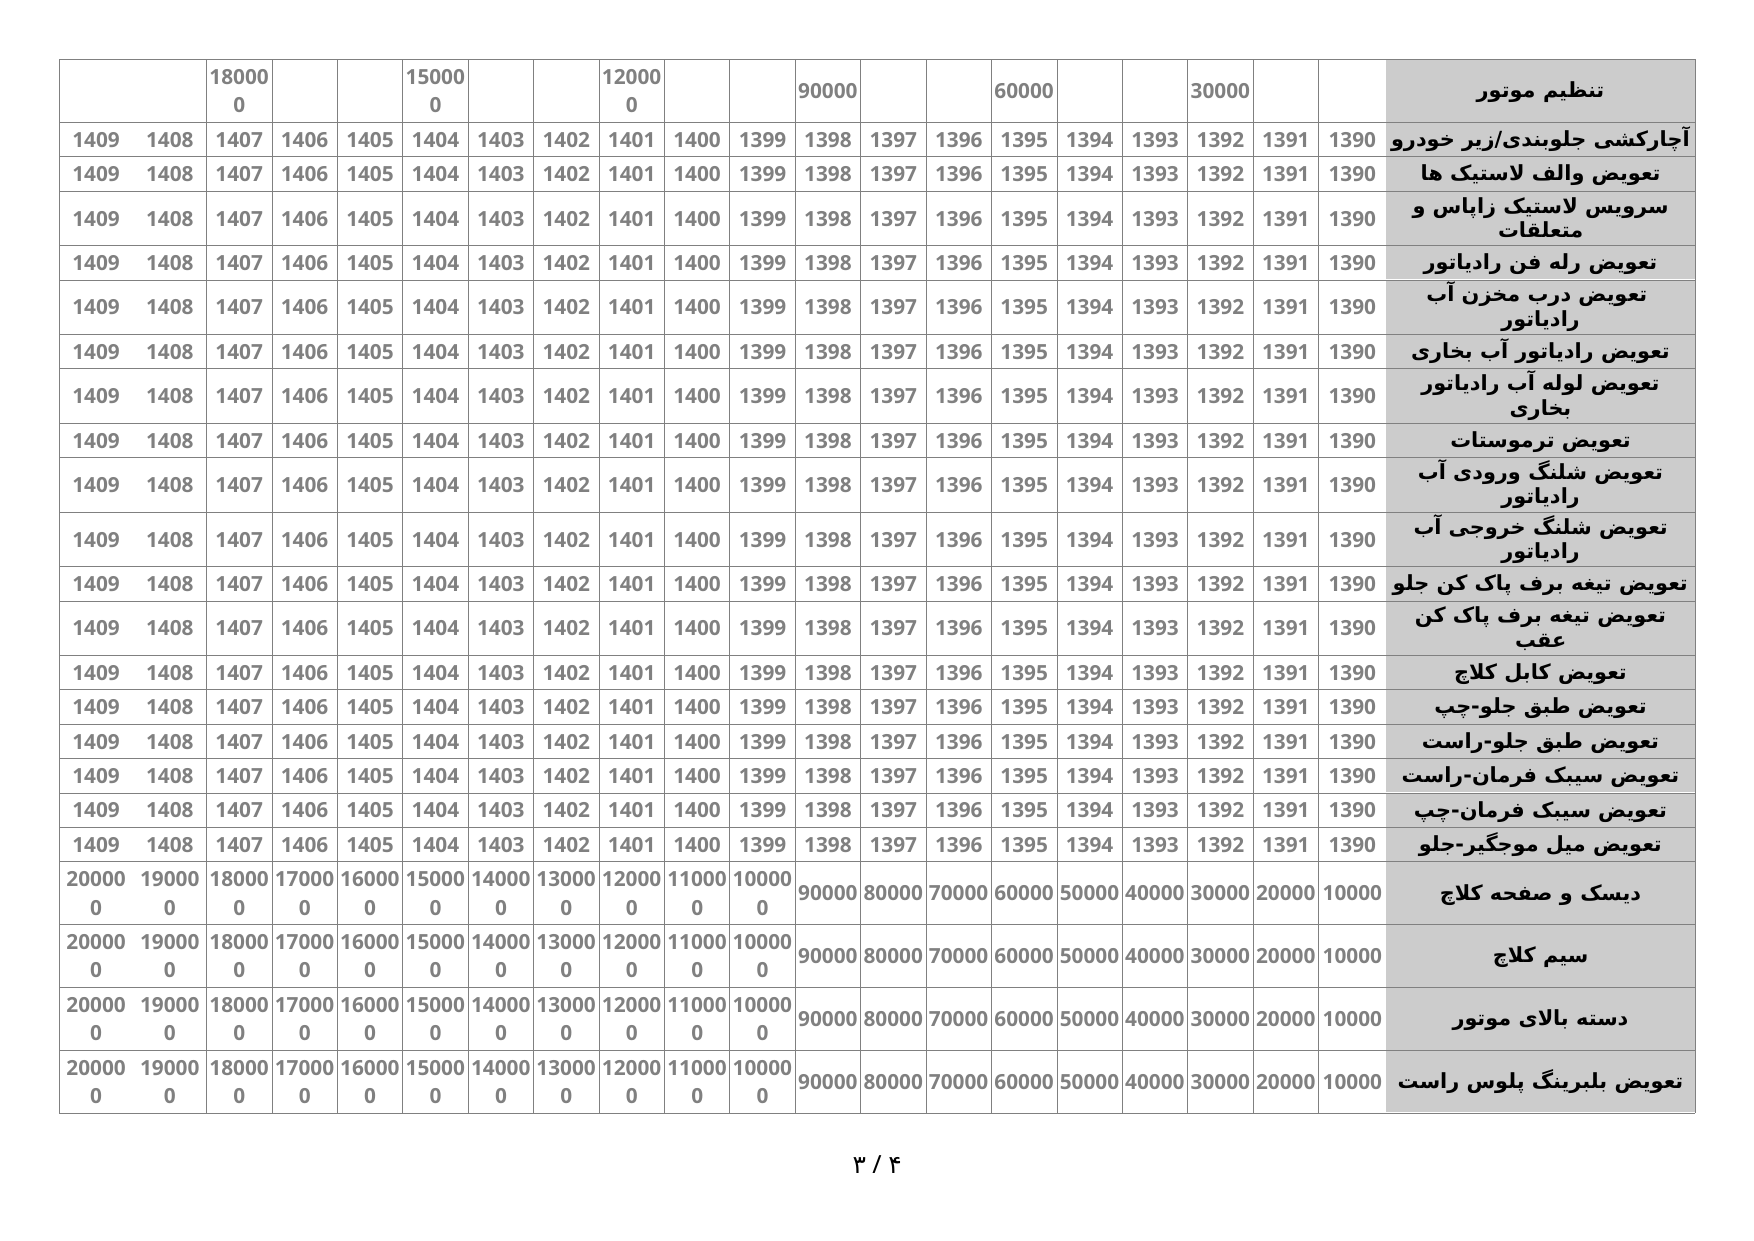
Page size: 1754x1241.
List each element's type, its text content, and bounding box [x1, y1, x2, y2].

table_cell 160000 [338, 925, 402, 987]
table_cell 1407 [207, 656, 272, 689]
table_cell 1392 [1188, 246, 1253, 279]
table_cell 1399 [730, 192, 795, 245]
table_cell 120000 [600, 1051, 664, 1112]
table_cell 10000 [1319, 988, 1386, 1050]
table_cell 1401 [600, 281, 664, 334]
table_cell 1401 [600, 458, 664, 512]
table_cell 90000 [796, 988, 860, 1050]
table_cell 1391 [1254, 335, 1318, 368]
table_cell [60, 60, 133, 122]
table_cell 1392 [1188, 123, 1253, 156]
table_cell 1402 [534, 513, 599, 566]
table_cell 100000 [730, 862, 795, 924]
table_cell 110000 [665, 862, 729, 924]
table_cell 1391 [1254, 458, 1318, 512]
table_cell 1401 [600, 828, 664, 861]
table_cell دسته بالای موتور [1386, 988, 1695, 1050]
table_cell 1396 [927, 602, 991, 655]
table_cell 1393 [1123, 123, 1187, 156]
table_cell 1400 [665, 157, 729, 191]
table_cell 1400 [665, 828, 729, 861]
table_cell سرویس لاستیک زاپاس و متعلقات [1386, 192, 1695, 245]
table_cell 200000 [60, 988, 133, 1050]
table_cell 1395 [992, 725, 1057, 758]
table_cell 1405 [338, 656, 402, 689]
table_cell 1402 [534, 335, 599, 368]
table_cell 1397 [861, 281, 926, 334]
table_cell 60000 [992, 925, 1057, 987]
table_cell 1391 [1254, 690, 1318, 724]
table_cell 180000 [207, 1051, 272, 1112]
table_cell 1405 [338, 424, 402, 457]
table_cell 10000 [1319, 862, 1386, 924]
table_cell 1393 [1123, 281, 1187, 334]
table_cell 1408 [133, 725, 206, 758]
table_cell 1398 [796, 690, 860, 724]
table_cell 170000 [273, 1051, 337, 1112]
table_cell 1405 [338, 690, 402, 724]
table_cell 1396 [927, 513, 991, 566]
table_cell 1392 [1188, 192, 1253, 245]
table_cell 1407 [207, 335, 272, 368]
table_cell 70000 [927, 988, 991, 1050]
table_cell 1404 [403, 828, 468, 861]
table_cell 1396 [927, 794, 991, 827]
table_cell 1408 [133, 369, 206, 423]
table_cell 1394 [1058, 828, 1122, 861]
table_cell 110000 [665, 1051, 729, 1112]
table_cell 1392 [1188, 725, 1253, 758]
table_cell 1400 [665, 281, 729, 334]
table_cell 1390 [1319, 123, 1386, 156]
table_cell 1390 [1319, 759, 1386, 792]
table_cell 50000 [1058, 925, 1122, 987]
table_cell 1392 [1188, 281, 1253, 334]
table_cell 1406 [273, 794, 337, 827]
table_cell 1390 [1319, 458, 1386, 512]
table_cell 1391 [1254, 794, 1318, 827]
table_cell 1406 [273, 602, 337, 655]
table_cell 1400 [665, 369, 729, 423]
table_cell 1398 [796, 157, 860, 191]
table_cell 1396 [927, 759, 991, 792]
table_cell 1395 [992, 513, 1057, 566]
table_cell 150000 [403, 60, 468, 122]
table_cell 190000 [133, 862, 206, 924]
table_cell 1396 [927, 281, 991, 334]
table_cell 1394 [1058, 246, 1122, 279]
table_cell 1400 [665, 567, 729, 601]
table_cell 1408 [133, 513, 206, 566]
table_cell 1409 [60, 281, 133, 334]
table_cell 1390 [1319, 725, 1386, 758]
table_cell 170000 [273, 988, 337, 1050]
table_cell 20000 [1254, 925, 1318, 987]
table_cell [338, 60, 402, 122]
table_cell 1405 [338, 192, 402, 245]
table_cell 1393 [1123, 246, 1187, 279]
table_cell 1390 [1319, 369, 1386, 423]
table_cell 10000 [1319, 925, 1386, 987]
table_cell 20000 [1254, 1051, 1318, 1112]
table_cell 1409 [60, 690, 133, 724]
table_cell 1400 [665, 192, 729, 245]
table_cell 110000 [665, 925, 729, 987]
table_cell 1392 [1188, 656, 1253, 689]
table_cell 1395 [992, 690, 1057, 724]
table_cell 1409 [60, 567, 133, 601]
table_cell 1390 [1319, 513, 1386, 566]
table_cell تعویض والف لاستیک ها [1386, 157, 1695, 191]
table_cell 1406 [273, 690, 337, 724]
table_cell 1394 [1058, 281, 1122, 334]
table_cell 1394 [1058, 602, 1122, 655]
table_cell 1395 [992, 157, 1057, 191]
table_cell سیم کلاچ [1386, 925, 1695, 987]
table_cell 1399 [730, 458, 795, 512]
table_cell 1409 [60, 828, 133, 861]
table_cell 1408 [133, 192, 206, 245]
table_cell 1397 [861, 567, 926, 601]
table_cell 1405 [338, 458, 402, 512]
table_cell 1394 [1058, 424, 1122, 457]
table_cell 1402 [534, 458, 599, 512]
table_cell 180000 [207, 988, 272, 1050]
table_cell 1394 [1058, 157, 1122, 191]
table_cell 1408 [133, 246, 206, 279]
table_cell 1403 [469, 192, 533, 245]
table_cell 1397 [861, 424, 926, 457]
table_cell تعویض سیبک فرمان-راست [1386, 759, 1695, 792]
table_cell 1397 [861, 458, 926, 512]
table_cell 1404 [403, 246, 468, 279]
table_cell 1405 [338, 335, 402, 368]
table_cell 1393 [1123, 458, 1187, 512]
table_cell 100000 [730, 988, 795, 1050]
table_cell 1408 [133, 567, 206, 601]
table_cell 1408 [133, 656, 206, 689]
table_cell 20000 [1254, 988, 1318, 1050]
table_cell 1396 [927, 246, 991, 279]
table_cell 1396 [927, 123, 991, 156]
table_cell 1399 [730, 123, 795, 156]
table_cell 1400 [665, 335, 729, 368]
table_cell 1392 [1188, 828, 1253, 861]
table_cell 1402 [534, 157, 599, 191]
table_cell 1397 [861, 369, 926, 423]
table_cell 1402 [534, 602, 599, 655]
table_cell 1398 [796, 602, 860, 655]
table_cell 1407 [207, 424, 272, 457]
table_cell 1408 [133, 424, 206, 457]
table_cell 1402 [534, 725, 599, 758]
table_cell 1399 [730, 794, 795, 827]
table_cell 1406 [273, 725, 337, 758]
table_cell 30000 [1188, 862, 1253, 924]
table_cell 1401 [600, 690, 664, 724]
table_cell 1405 [338, 123, 402, 156]
table_cell 1404 [403, 725, 468, 758]
table_cell 1399 [730, 828, 795, 861]
table_cell 170000 [273, 862, 337, 924]
table_cell 1406 [273, 458, 337, 512]
table_cell 1390 [1319, 656, 1386, 689]
table_cell 10000 [1319, 1051, 1386, 1112]
table_cell 140000 [469, 988, 533, 1050]
table_cell 1401 [600, 246, 664, 279]
table_cell 110000 [665, 988, 729, 1050]
table_cell 1396 [927, 567, 991, 601]
table_cell 1404 [403, 458, 468, 512]
table_cell 1395 [992, 828, 1057, 861]
table_cell 1398 [796, 725, 860, 758]
table_cell 1396 [927, 458, 991, 512]
table_cell 150000 [403, 988, 468, 1050]
table_cell 1409 [60, 759, 133, 792]
table_cell 1395 [992, 369, 1057, 423]
table_cell 1399 [730, 690, 795, 724]
table_cell [133, 60, 206, 122]
table_cell 1403 [469, 281, 533, 334]
table_cell 140000 [469, 1051, 533, 1112]
table_cell 1393 [1123, 567, 1187, 601]
table_cell 1399 [730, 656, 795, 689]
table_cell 1395 [992, 759, 1057, 792]
table_cell 1399 [730, 281, 795, 334]
table_cell 1398 [796, 759, 860, 792]
table_cell 1401 [600, 794, 664, 827]
table_cell 1396 [927, 690, 991, 724]
table_cell 160000 [338, 862, 402, 924]
table_cell 1402 [534, 567, 599, 601]
table_cell 160000 [338, 988, 402, 1050]
table_cell 1407 [207, 369, 272, 423]
table_cell 40000 [1123, 988, 1187, 1050]
table_cell 1396 [927, 725, 991, 758]
table_cell 30000 [1188, 925, 1253, 987]
table_cell 1402 [534, 690, 599, 724]
table_cell 1398 [796, 458, 860, 512]
table_cell 1407 [207, 828, 272, 861]
table_cell 1403 [469, 246, 533, 279]
table_cell 1404 [403, 602, 468, 655]
table_cell 1408 [133, 794, 206, 827]
table_cell 1406 [273, 123, 337, 156]
table_cell 1409 [60, 794, 133, 827]
table_cell 1395 [992, 794, 1057, 827]
table_cell 1401 [600, 157, 664, 191]
table_cell 1409 [60, 513, 133, 566]
table_cell 1399 [730, 759, 795, 792]
table_cell 1403 [469, 656, 533, 689]
table_cell تعویض میل موجگیر-جلو [1386, 828, 1695, 861]
table_cell 1402 [534, 369, 599, 423]
table_cell 1406 [273, 424, 337, 457]
table_cell 1408 [133, 602, 206, 655]
table_cell 30000 [1188, 60, 1253, 122]
table_cell 1393 [1123, 192, 1187, 245]
table_cell 130000 [534, 925, 599, 987]
table_cell تنظیم موتور [1386, 60, 1695, 122]
table_cell 1391 [1254, 828, 1318, 861]
table_cell 200000 [60, 1051, 133, 1112]
table_cell 120000 [600, 60, 664, 122]
table_cell 1395 [992, 192, 1057, 245]
table_cell 150000 [403, 862, 468, 924]
table_cell 1407 [207, 759, 272, 792]
table_cell تعویض بلبرینگ پلوس راست [1386, 1051, 1695, 1112]
table_cell 1408 [133, 690, 206, 724]
table_cell [730, 60, 795, 122]
table_cell 1398 [796, 123, 860, 156]
table_cell 1400 [665, 656, 729, 689]
table_cell 1390 [1319, 335, 1386, 368]
table_cell 1409 [60, 246, 133, 279]
table_cell 50000 [1058, 1051, 1122, 1112]
table_cell 60000 [992, 1051, 1057, 1112]
table_cell 1400 [665, 602, 729, 655]
table_cell 1394 [1058, 690, 1122, 724]
table_cell 30000 [1188, 988, 1253, 1050]
table_cell 1402 [534, 759, 599, 792]
table_cell 1398 [796, 424, 860, 457]
table_cell 1390 [1319, 602, 1386, 655]
table_cell 1398 [796, 828, 860, 861]
table_cell 1394 [1058, 794, 1122, 827]
table_cell 1392 [1188, 369, 1253, 423]
table_cell 90000 [796, 925, 860, 987]
table_cell 1395 [992, 281, 1057, 334]
table_cell 1406 [273, 369, 337, 423]
table_cell 1403 [469, 794, 533, 827]
table_cell تعویض کابل کلاچ [1386, 656, 1695, 689]
table_cell 1392 [1188, 759, 1253, 792]
table_cell 1392 [1188, 458, 1253, 512]
table_cell 1397 [861, 192, 926, 245]
table_cell تعویض ترموستات [1386, 424, 1695, 457]
table_cell 1404 [403, 690, 468, 724]
table_cell 1409 [60, 725, 133, 758]
table_cell 1401 [600, 123, 664, 156]
table_cell 130000 [534, 862, 599, 924]
table_cell 1399 [730, 369, 795, 423]
table_cell 1394 [1058, 725, 1122, 758]
table_cell 180000 [207, 925, 272, 987]
table_cell 1404 [403, 335, 468, 368]
table_cell 1403 [469, 759, 533, 792]
table_cell 1394 [1058, 335, 1122, 368]
table_cell 1397 [861, 794, 926, 827]
table_cell تعویض لوله آب رادیاتور بخاری [1386, 369, 1695, 423]
table_cell 1407 [207, 246, 272, 279]
table_cell 1391 [1254, 192, 1318, 245]
table_cell 1397 [861, 656, 926, 689]
table_cell 1405 [338, 828, 402, 861]
table_cell 1409 [60, 123, 133, 156]
table_cell 1390 [1319, 246, 1386, 279]
table_cell 40000 [1123, 925, 1187, 987]
table_cell 1401 [600, 759, 664, 792]
table_cell 1393 [1123, 759, 1187, 792]
table_cell 1393 [1123, 794, 1187, 827]
table_cell 1409 [60, 458, 133, 512]
table_cell 130000 [534, 988, 599, 1050]
table_cell 1403 [469, 369, 533, 423]
table_cell 1403 [469, 157, 533, 191]
table_cell 20000 [1254, 862, 1318, 924]
table_cell 200000 [60, 862, 133, 924]
table_cell 1392 [1188, 690, 1253, 724]
table_cell 1403 [469, 513, 533, 566]
table_cell 1400 [665, 513, 729, 566]
table_cell 1398 [796, 567, 860, 601]
table_cell 190000 [133, 1051, 206, 1112]
table_cell 1407 [207, 281, 272, 334]
table_cell 190000 [133, 988, 206, 1050]
table_cell 1406 [273, 157, 337, 191]
table_cell 1402 [534, 424, 599, 457]
table_cell 1392 [1188, 794, 1253, 827]
table_cell 1406 [273, 513, 337, 566]
table_cell 80000 [861, 862, 926, 924]
table_cell تعویض طبق جلو-راست [1386, 725, 1695, 758]
table_cell 1404 [403, 656, 468, 689]
table_cell 1393 [1123, 602, 1187, 655]
table_cell 1396 [927, 192, 991, 245]
table_cell 150000 [403, 1051, 468, 1112]
table_cell 1401 [600, 369, 664, 423]
table_cell 1405 [338, 369, 402, 423]
table_cell 1400 [665, 759, 729, 792]
table_cell 1390 [1319, 424, 1386, 457]
table_cell 1399 [730, 567, 795, 601]
table_cell 1401 [600, 725, 664, 758]
table_cell [861, 60, 926, 122]
table_cell 80000 [861, 988, 926, 1050]
table_cell 1404 [403, 123, 468, 156]
table_cell 1394 [1058, 656, 1122, 689]
table_cell 1407 [207, 602, 272, 655]
table_cell [1319, 60, 1386, 122]
table_cell 170000 [273, 925, 337, 987]
table_cell 70000 [927, 1051, 991, 1112]
table_cell 1402 [534, 794, 599, 827]
table_cell آچارکشی جلوبندی/زیر خودرو [1386, 123, 1695, 156]
table_cell 1395 [992, 567, 1057, 601]
table_cell 1408 [133, 335, 206, 368]
table_cell 1392 [1188, 513, 1253, 566]
table_cell 1390 [1319, 157, 1386, 191]
table_cell 1407 [207, 123, 272, 156]
table_cell 60000 [992, 862, 1057, 924]
table_cell 1391 [1254, 369, 1318, 423]
table_cell 1392 [1188, 567, 1253, 601]
table_cell 70000 [927, 862, 991, 924]
table_cell تعویض درب مخزن آب رادیاتور [1386, 281, 1695, 334]
table_cell 1392 [1188, 335, 1253, 368]
table_cell 1409 [60, 424, 133, 457]
table_cell 1401 [600, 335, 664, 368]
table_cell 1390 [1319, 192, 1386, 245]
table_cell 1390 [1319, 567, 1386, 601]
table_cell 1396 [927, 424, 991, 457]
table_cell 1404 [403, 157, 468, 191]
table_cell [927, 60, 991, 122]
table_cell 180000 [207, 60, 272, 122]
table_cell تعویض رادیاتور آب بخاری [1386, 335, 1695, 368]
table_cell تعویض طبق جلو-چپ [1386, 690, 1695, 724]
table_cell 1405 [338, 794, 402, 827]
table_cell 1409 [60, 192, 133, 245]
table_cell 1403 [469, 335, 533, 368]
table_cell 50000 [1058, 862, 1122, 924]
table_cell 1396 [927, 335, 991, 368]
table_cell 120000 [600, 925, 664, 987]
table_cell 1402 [534, 246, 599, 279]
table_cell 1404 [403, 759, 468, 792]
table_cell 1399 [730, 424, 795, 457]
table_cell 1390 [1319, 794, 1386, 827]
table_cell 1392 [1188, 424, 1253, 457]
table_cell 1405 [338, 725, 402, 758]
table_cell 1403 [469, 828, 533, 861]
table_cell 1391 [1254, 725, 1318, 758]
table_cell 1408 [133, 157, 206, 191]
table_cell 50000 [1058, 988, 1122, 1050]
table_cell 1391 [1254, 424, 1318, 457]
table_cell 1409 [60, 369, 133, 423]
table_cell 1391 [1254, 157, 1318, 191]
table_cell 1408 [133, 759, 206, 792]
table_cell 180000 [207, 862, 272, 924]
table_cell دیسک و صفحه کلاچ [1386, 862, 1695, 924]
table_cell 1405 [338, 157, 402, 191]
table_cell 1398 [796, 513, 860, 566]
table_cell 1397 [861, 123, 926, 156]
table_cell 1398 [796, 281, 860, 334]
table_cell 1404 [403, 281, 468, 334]
table_cell 1408 [133, 123, 206, 156]
table_cell 130000 [534, 1051, 599, 1112]
table_cell 1401 [600, 192, 664, 245]
table_cell 1407 [207, 192, 272, 245]
table_cell [469, 60, 533, 122]
table_cell 1395 [992, 424, 1057, 457]
table_cell 1406 [273, 335, 337, 368]
table_cell 60000 [992, 988, 1057, 1050]
table_cell 1398 [796, 794, 860, 827]
table_cell 1409 [60, 157, 133, 191]
table_cell 40000 [1123, 1051, 1187, 1112]
table_cell تعویض تیغه برف پاک کن جلو [1386, 567, 1695, 601]
table_cell 1406 [273, 567, 337, 601]
table_cell 1401 [600, 567, 664, 601]
table_cell 1393 [1123, 335, 1187, 368]
table_cell 140000 [469, 862, 533, 924]
table_cell [534, 60, 599, 122]
table_cell 1401 [600, 424, 664, 457]
table_cell 1397 [861, 759, 926, 792]
table_cell 1405 [338, 513, 402, 566]
table_cell 1400 [665, 690, 729, 724]
table_cell 1404 [403, 567, 468, 601]
table_cell 1399 [730, 157, 795, 191]
table_cell 1394 [1058, 458, 1122, 512]
table_cell 1400 [665, 123, 729, 156]
table_cell 90000 [796, 60, 860, 122]
table_cell 1403 [469, 567, 533, 601]
table_cell 1390 [1319, 281, 1386, 334]
table_cell 1393 [1123, 157, 1187, 191]
table_cell 1395 [992, 246, 1057, 279]
table_cell 1393 [1123, 828, 1187, 861]
table_cell 1396 [927, 157, 991, 191]
table_cell 1401 [600, 513, 664, 566]
table_cell 1395 [992, 656, 1057, 689]
table_cell 1392 [1188, 602, 1253, 655]
table_cell 1403 [469, 123, 533, 156]
table_cell [665, 60, 729, 122]
table_cell 1390 [1319, 828, 1386, 861]
table_cell 1404 [403, 794, 468, 827]
table_cell 1401 [600, 602, 664, 655]
table_cell تعویض سیبک فرمان-چپ [1386, 794, 1695, 827]
table_cell 1401 [600, 656, 664, 689]
table_cell 1395 [992, 458, 1057, 512]
table_cell 140000 [469, 925, 533, 987]
table_cell 1407 [207, 513, 272, 566]
table_cell 1409 [60, 656, 133, 689]
table_cell 1402 [534, 192, 599, 245]
table_cell 1391 [1254, 567, 1318, 601]
table_cell 1405 [338, 759, 402, 792]
table_cell 1393 [1123, 690, 1187, 724]
table_cell 1399 [730, 335, 795, 368]
table_cell 1397 [861, 725, 926, 758]
table_cell 1391 [1254, 513, 1318, 566]
table_cell 1405 [338, 567, 402, 601]
table_cell 1400 [665, 424, 729, 457]
table_cell 90000 [796, 1051, 860, 1112]
table_cell تعویض شلنگ خروجی آب رادیاتور [1386, 513, 1695, 566]
table_cell 150000 [403, 925, 468, 987]
table_cell 60000 [992, 60, 1057, 122]
table_cell [1058, 60, 1122, 122]
table_cell 1406 [273, 192, 337, 245]
table_cell 1404 [403, 513, 468, 566]
table_cell 1398 [796, 192, 860, 245]
table_cell 1393 [1123, 424, 1187, 457]
table_cell 1396 [927, 828, 991, 861]
table_cell 1397 [861, 513, 926, 566]
table_cell 1405 [338, 246, 402, 279]
table_cell 1407 [207, 157, 272, 191]
table_cell 120000 [600, 988, 664, 1050]
table_cell 1403 [469, 602, 533, 655]
table_cell 1409 [60, 602, 133, 655]
table_cell 1405 [338, 602, 402, 655]
table_cell 1407 [207, 567, 272, 601]
table_cell 1394 [1058, 513, 1122, 566]
table_cell 1402 [534, 123, 599, 156]
table_cell 1395 [992, 335, 1057, 368]
table_cell 1403 [469, 458, 533, 512]
table_cell تعویض رله فن رادیاتور [1386, 246, 1695, 279]
table_cell 1403 [469, 424, 533, 457]
table_cell 200000 [60, 925, 133, 987]
table_cell 1393 [1123, 725, 1187, 758]
table_cell [273, 60, 337, 122]
table_cell 1393 [1123, 656, 1187, 689]
table_cell 80000 [861, 925, 926, 987]
table_cell 1397 [861, 828, 926, 861]
table_cell 1403 [469, 725, 533, 758]
table_cell 90000 [796, 862, 860, 924]
table_cell 1400 [665, 725, 729, 758]
table_cell 120000 [600, 862, 664, 924]
table_cell 100000 [730, 925, 795, 987]
table_cell 80000 [861, 1051, 926, 1112]
table_cell 1398 [796, 656, 860, 689]
table_cell 1396 [927, 656, 991, 689]
table_cell 1399 [730, 513, 795, 566]
table_cell 1391 [1254, 759, 1318, 792]
table_cell 1403 [469, 690, 533, 724]
table_cell 1393 [1123, 369, 1187, 423]
table_cell 1398 [796, 369, 860, 423]
table_cell 1394 [1058, 369, 1122, 423]
table_cell 1397 [861, 157, 926, 191]
table_cell 1405 [338, 281, 402, 334]
table_cell 40000 [1123, 862, 1187, 924]
table_cell 1408 [133, 458, 206, 512]
table_cell 70000 [927, 925, 991, 987]
table_cell 1409 [60, 335, 133, 368]
table_cell 1397 [861, 246, 926, 279]
table_cell 1406 [273, 656, 337, 689]
table_cell 1396 [927, 369, 991, 423]
table_cell 1400 [665, 246, 729, 279]
table_cell 1399 [730, 246, 795, 279]
table_cell 1404 [403, 369, 468, 423]
table_cell 1394 [1058, 192, 1122, 245]
table_cell 1404 [403, 424, 468, 457]
table_cell 1397 [861, 335, 926, 368]
table_cell 1390 [1319, 690, 1386, 724]
table_cell 1406 [273, 246, 337, 279]
table_cell 1402 [534, 828, 599, 861]
table_cell [1254, 60, 1318, 122]
table_cell 190000 [133, 925, 206, 987]
table_cell 1408 [133, 281, 206, 334]
table_cell 100000 [730, 1051, 795, 1112]
table_cell 1398 [796, 246, 860, 279]
table_cell 30000 [1188, 1051, 1253, 1112]
table_cell 1394 [1058, 759, 1122, 792]
table_cell 160000 [338, 1051, 402, 1112]
table_cell 1407 [207, 794, 272, 827]
table_cell 1391 [1254, 602, 1318, 655]
table_cell 1391 [1254, 123, 1318, 156]
table_cell 1399 [730, 602, 795, 655]
table_cell 1407 [207, 458, 272, 512]
table_cell 1406 [273, 759, 337, 792]
table_cell 1397 [861, 690, 926, 724]
table_cell تعویض شلنگ ورودی آب رادیاتور [1386, 458, 1695, 512]
table_cell 1408 [133, 828, 206, 861]
table_cell تعویض تیغه برف پاک کن عقب [1386, 602, 1695, 655]
table_cell 1406 [273, 281, 337, 334]
table_cell 1393 [1123, 513, 1187, 566]
table_cell 1400 [665, 794, 729, 827]
table_cell 1407 [207, 725, 272, 758]
table_cell 1402 [534, 281, 599, 334]
table_cell 1404 [403, 192, 468, 245]
table_cell 1399 [730, 725, 795, 758]
table_cell 1402 [534, 656, 599, 689]
table_cell 1391 [1254, 281, 1318, 334]
table_cell 1397 [861, 602, 926, 655]
table_cell 1394 [1058, 123, 1122, 156]
table_cell 1391 [1254, 656, 1318, 689]
table_cell 1395 [992, 123, 1057, 156]
table_cell 1398 [796, 335, 860, 368]
table_cell 1400 [665, 458, 729, 512]
table_cell 1406 [273, 828, 337, 861]
table_cell 1395 [992, 602, 1057, 655]
table_cell 1407 [207, 690, 272, 724]
table_cell 1391 [1254, 246, 1318, 279]
table_cell 1392 [1188, 157, 1253, 191]
table_cell 1394 [1058, 567, 1122, 601]
table_cell [1123, 60, 1187, 122]
